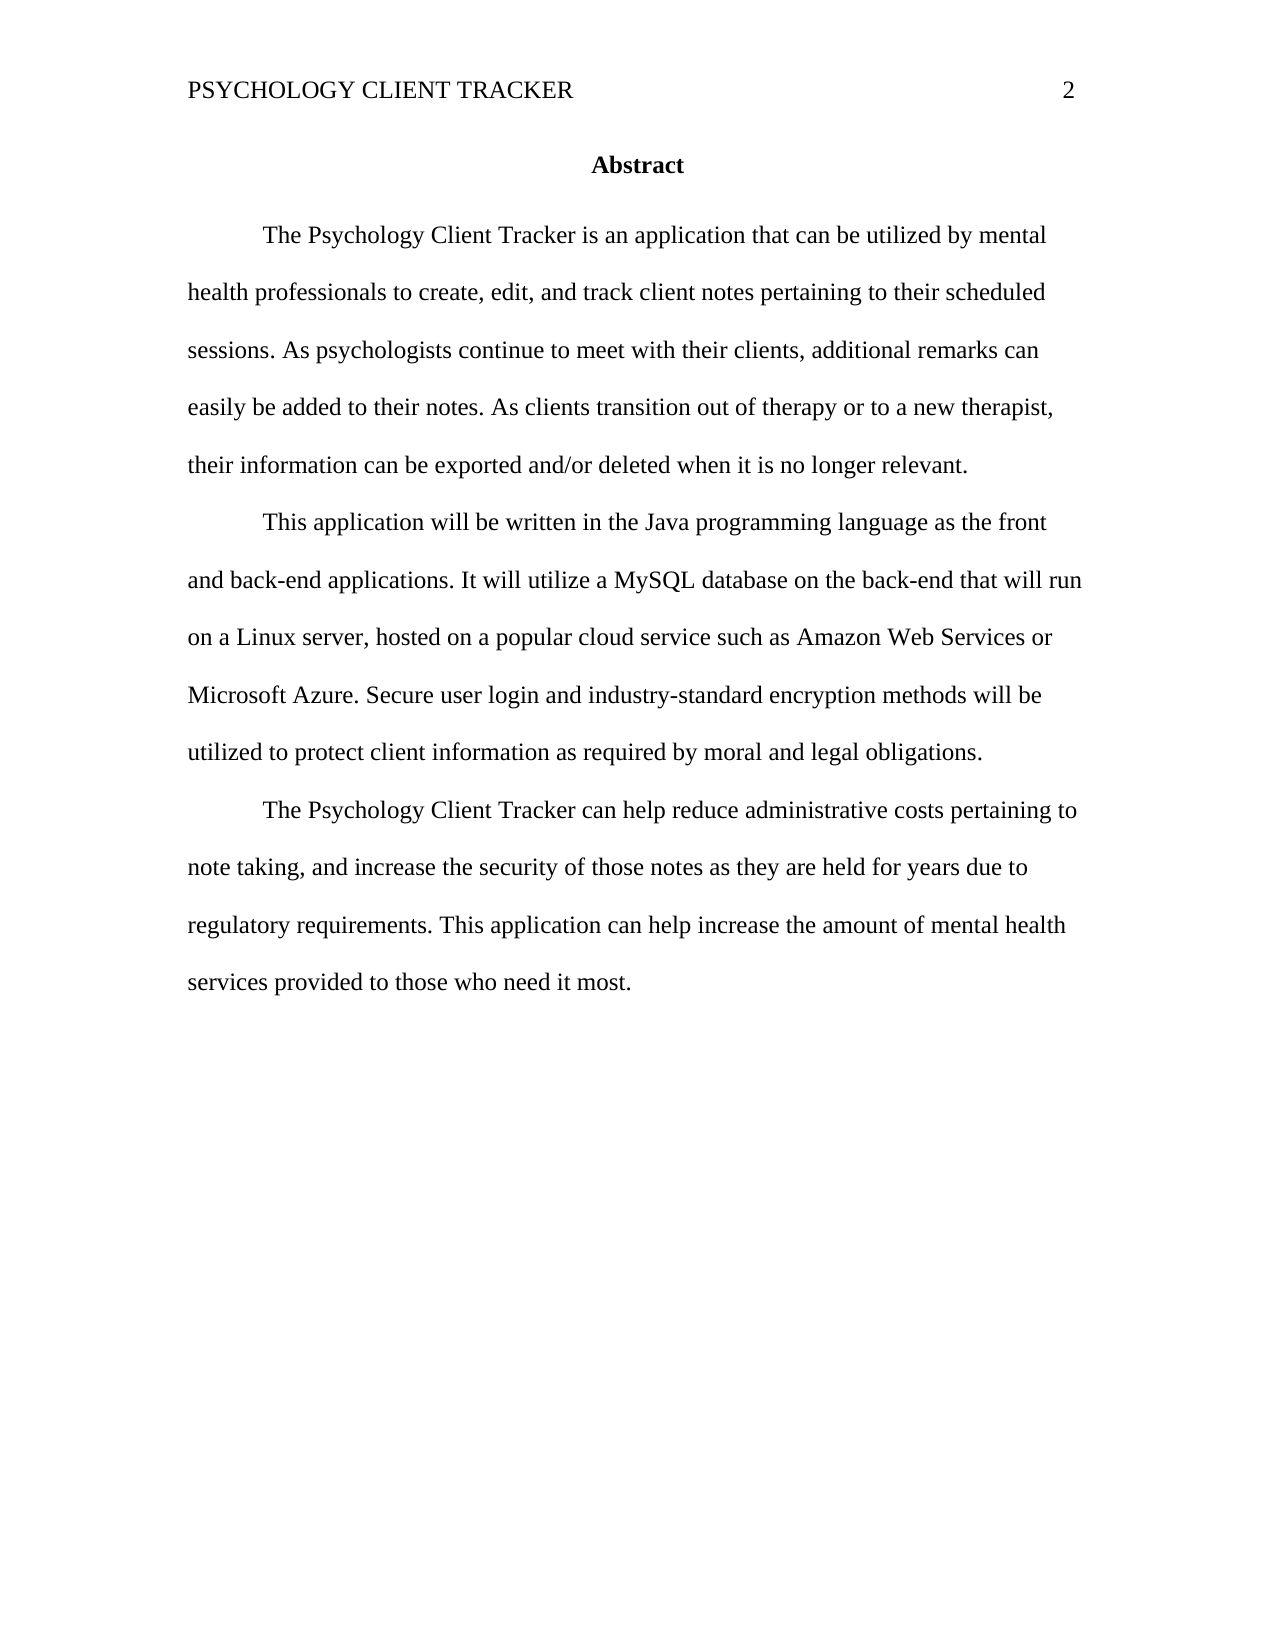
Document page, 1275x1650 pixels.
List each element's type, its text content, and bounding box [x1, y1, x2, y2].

subtitle Abstract [187, 150, 1087, 179]
subtitle The Psychology Client Tracker can help reduce administrative costs pertaining to note taking, and increase the security of those notes as they are held for years due to regulatory requirements. This application can help increase the amount of mental health services provided to those who need it most. [187, 795, 1087, 996]
subtitle The Psychology Client Tracker is an application that can be utilized by mental health professionals to create, edit, and track client notes pertaining to their scheduled sessions. As psychologists continue to meet with their clients, additional remarks can easily be added to their notes. As clients transition out of therapy or to a new therapist, their information can be exported and/or deleted when it is no longer relevant. [187, 220, 1087, 479]
subtitle This application will be written in the Java programming language as the front and back-end applications. It will utilize a MySQL database on the back-end that will run on a Linux server, hosted on a popular cloud service such as Amazon Web Services or Microsoft Azure. Secure user login and industry-standard encryption methods will be utilized to protect client information as required by moral and legal obligations. [187, 507, 1087, 766]
